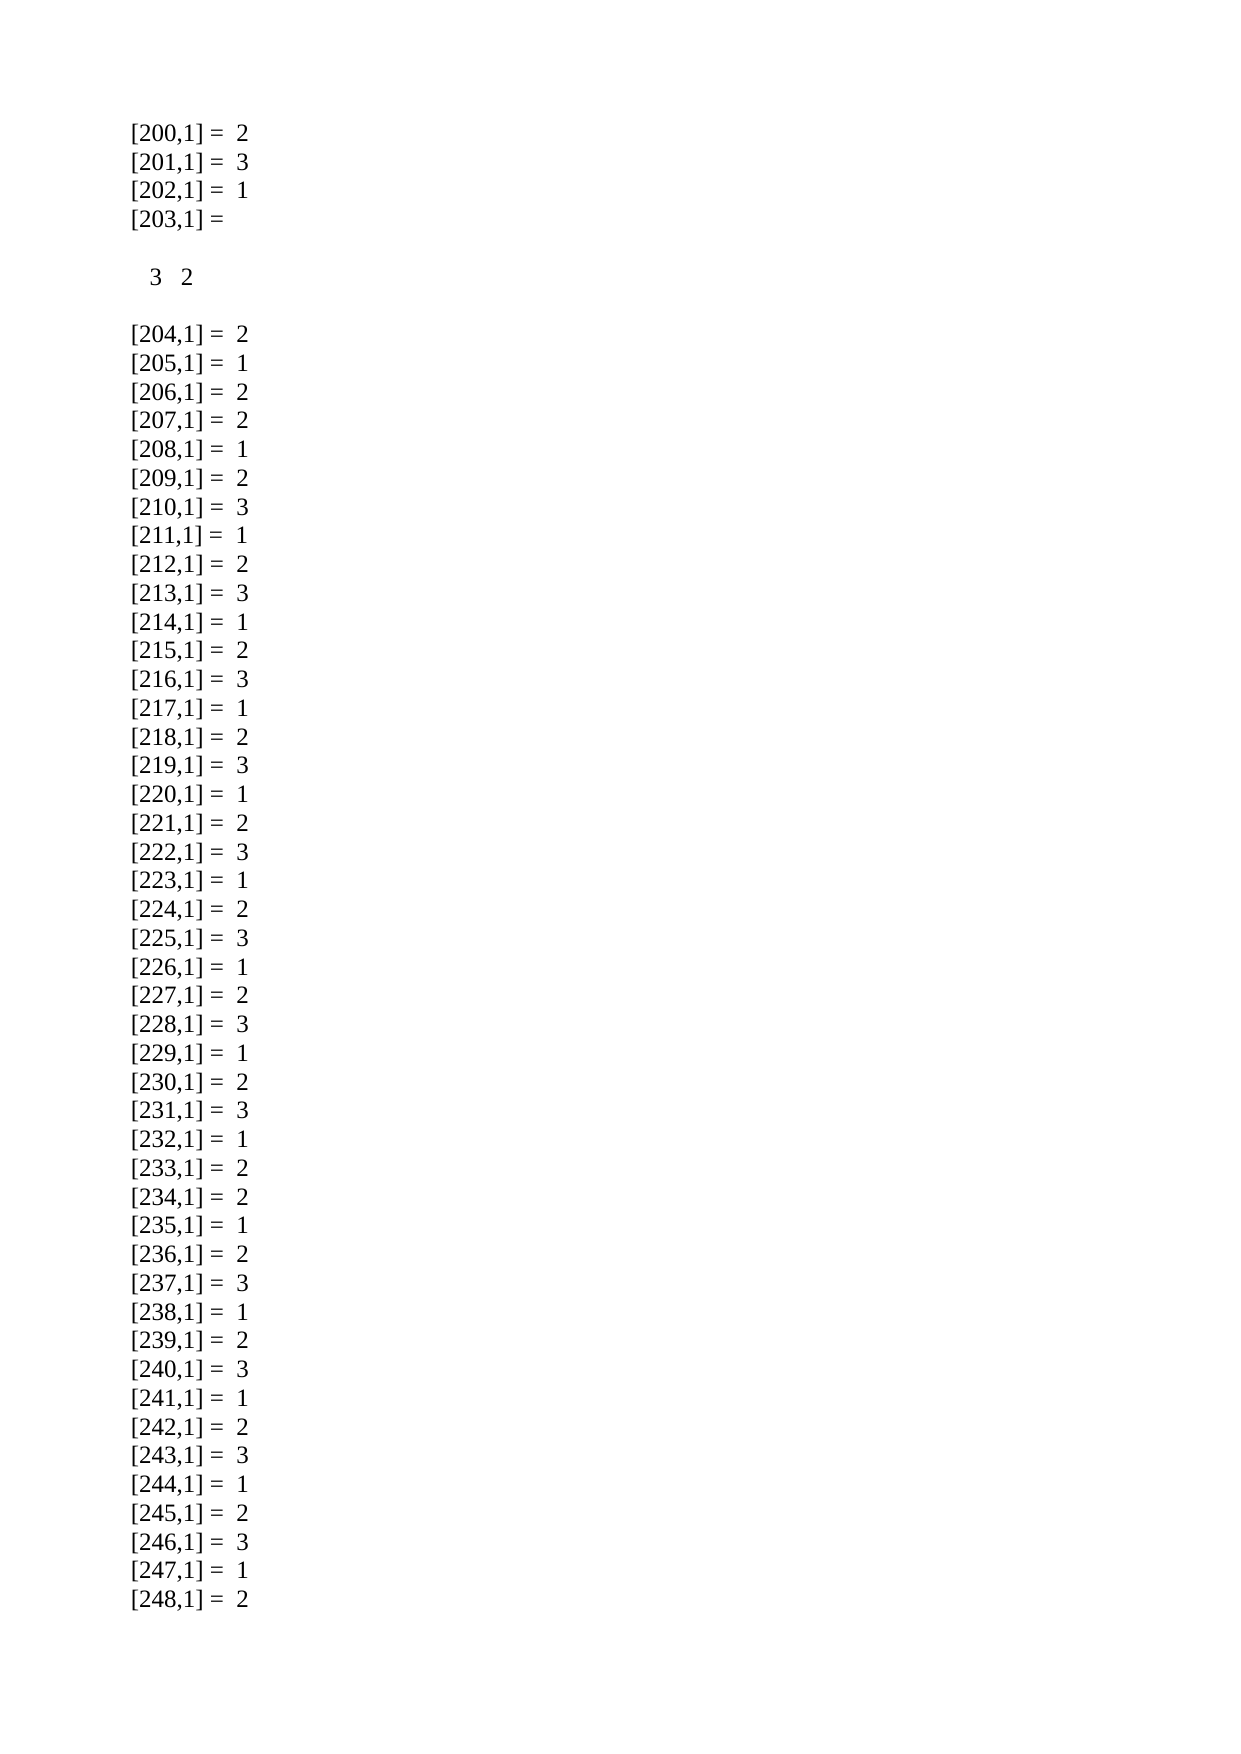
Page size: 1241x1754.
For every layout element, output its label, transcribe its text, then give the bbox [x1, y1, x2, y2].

text [241,1] = 1 [118, 1383, 1122, 1412]
text [235,1] = 1 [118, 1211, 1122, 1239]
text [246,1] = 3 [118, 1527, 1122, 1556]
text [238,1] = 1 [118, 1297, 1122, 1326]
text [218,1] = 2 [118, 722, 1122, 751]
text [223,1] = 1 [118, 866, 1122, 894]
text [215,1] = 2 [118, 636, 1122, 664]
text [211,1] = 1 [118, 521, 1122, 549]
text [214,1] = 1 [118, 607, 1122, 636]
text [234,1] = 2 [118, 1182, 1122, 1211]
text [202,1] = 1 [118, 176, 1122, 204]
text [224,1] = 2 [118, 894, 1122, 923]
text [206,1] = 2 [118, 377, 1122, 406]
text [230,1] = 2 [118, 1067, 1122, 1096]
text [208,1] = 1 [118, 434, 1122, 463]
text [247,1] = 1 [118, 1556, 1122, 1584]
text [243,1] = 3 [118, 1441, 1122, 1469]
text [226,1] = 1 [118, 952, 1122, 981]
text [207,1] = 2 [118, 406, 1122, 434]
text [228,1] = 3 [118, 1009, 1122, 1038]
text [213,1] = 3 [118, 578, 1122, 607]
text [200,1] = 2 [118, 118, 1122, 147]
text 3 2 [118, 262, 1122, 291]
text [209,1] = 2 [118, 463, 1122, 492]
text [212,1] = 2 [118, 549, 1122, 578]
text [220,1] = 1 [118, 779, 1122, 808]
text [233,1] = 2 [118, 1153, 1122, 1182]
text [236,1] = 2 [118, 1239, 1122, 1268]
text [204,1] = 2 [118, 319, 1122, 348]
text [217,1] = 1 [118, 693, 1122, 722]
text [237,1] = 3 [118, 1268, 1122, 1297]
text [216,1] = 3 [118, 664, 1122, 693]
text [201,1] = 3 [118, 147, 1122, 176]
text [239,1] = 2 [118, 1326, 1122, 1354]
text [225,1] = 3 [118, 923, 1122, 952]
text [210,1] = 3 [118, 492, 1122, 521]
text [244,1] = 1 [118, 1469, 1122, 1498]
text [222,1] = 3 [118, 837, 1122, 866]
text [232,1] = 1 [118, 1124, 1122, 1153]
text [231,1] = 3 [118, 1096, 1122, 1124]
text [205,1] = 1 [118, 348, 1122, 377]
text [221,1] = 2 [118, 808, 1122, 837]
text [227,1] = 2 [118, 981, 1122, 1009]
text [242,1] = 2 [118, 1412, 1122, 1441]
text [203,1] = [118, 204, 1122, 233]
text [240,1] = 3 [118, 1354, 1122, 1383]
text [245,1] = 2 [118, 1498, 1122, 1527]
text [248,1] = 2 [118, 1584, 1122, 1613]
text [229,1] = 1 [118, 1038, 1122, 1067]
text [219,1] = 3 [118, 751, 1122, 779]
